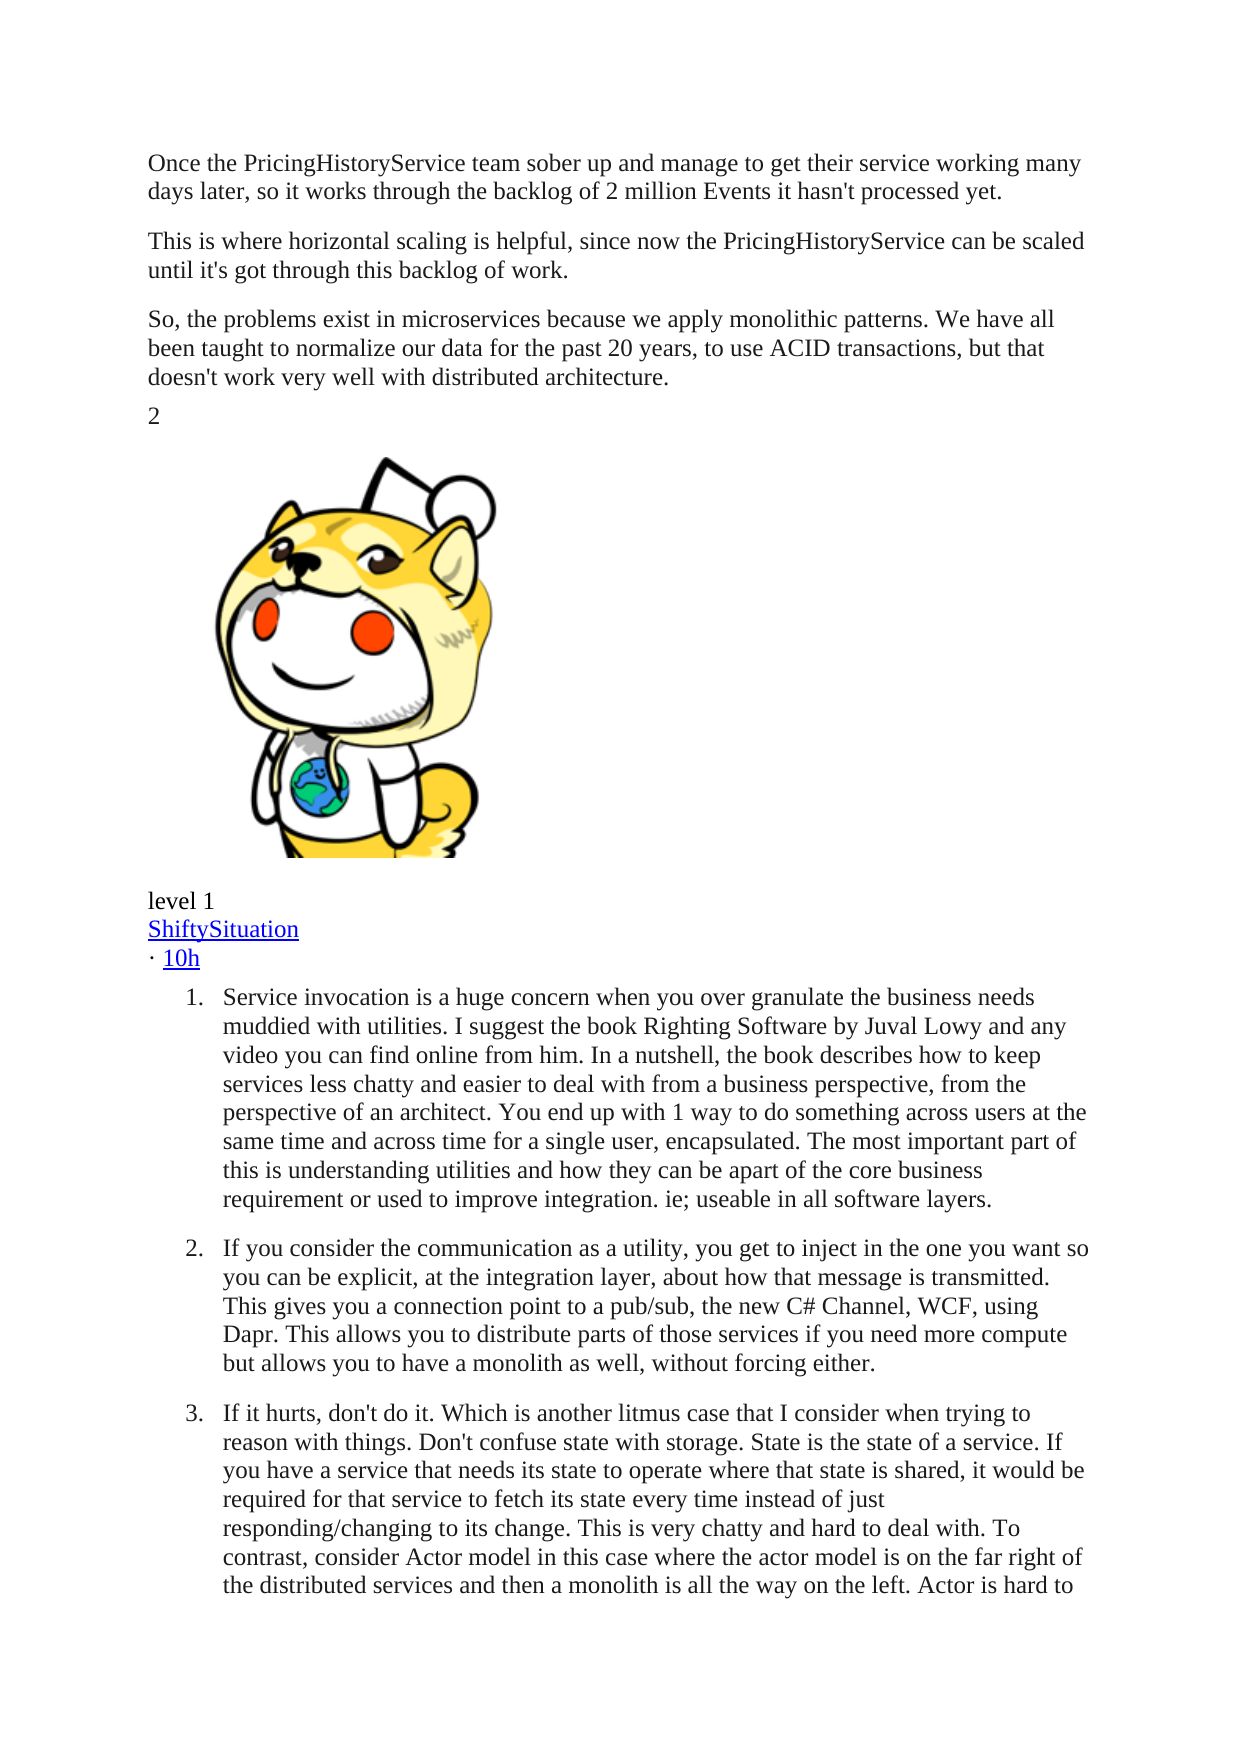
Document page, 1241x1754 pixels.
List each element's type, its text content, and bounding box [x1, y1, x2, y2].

text · 10h [148, 943, 1093, 972]
list If you consider the communication as a utility, you get to inject in the one you want so you can be explicit, at the integration layer, about how that message is transmitted. This gives you a connection point to a pub/sub, the new C# Channel, WCF, using Dapr. This allows you to distribute parts of those services if you need more compute but allows you to have a monolith as well, without forcing either. [185, 1233, 1093, 1377]
text So, the problems exist in microservices because we apply monolithic patterns. We have all been taught to normalize our data for the past 20 years, to use ACID transactions, but that doesn't work very well with distributed architecture. [148, 304, 1093, 391]
list If it hurts, don't do it. Which is another litmus case that I consider when trying to reason with things. Don't confuse state with storage. State is the state of a service. If you have a service that needs its state to operate where that state is shared, it would be required for that service to fetch its state every time instead of just responding/changing to its change. This is very chatty and hard to deal with. To contrast, consider Actor model in this case where the actor model is on the far right of the distributed services and then a monolith is all the way on the left. Actor is hard to [185, 1398, 1093, 1599]
text 2 [148, 401, 1093, 430]
list Service invocation is a huge concern when you over granulate the business needs muddied with utilities. I suggest the book Righting Software by Juval Lowy and any video you can find online from him. In a nutshell, the book describes how to keep services less chatty and easier to deal with from a business perspective, from the perspective of an architect. You end up with 1 way to do something across users at the same time and across time for a single user, encapsulated. The most important part of this is understanding utilities and how they can be apart of the core business requirement or used to improve integration. ie; useable in all software layers. [185, 982, 1093, 1212]
text Once the PricingHistoryService team sober up and manage to get their service working many days later, so it works through the backlog of 2 million Events it hasn't processed yet. [148, 148, 1093, 205]
text ShiftySituation [148, 914, 1093, 943]
text This is where horizontal scaling is helpful, since now the PricingHistoryService can be scaled until it's got through this backlog of work. [148, 226, 1093, 283]
text level 1 [148, 886, 1093, 914]
